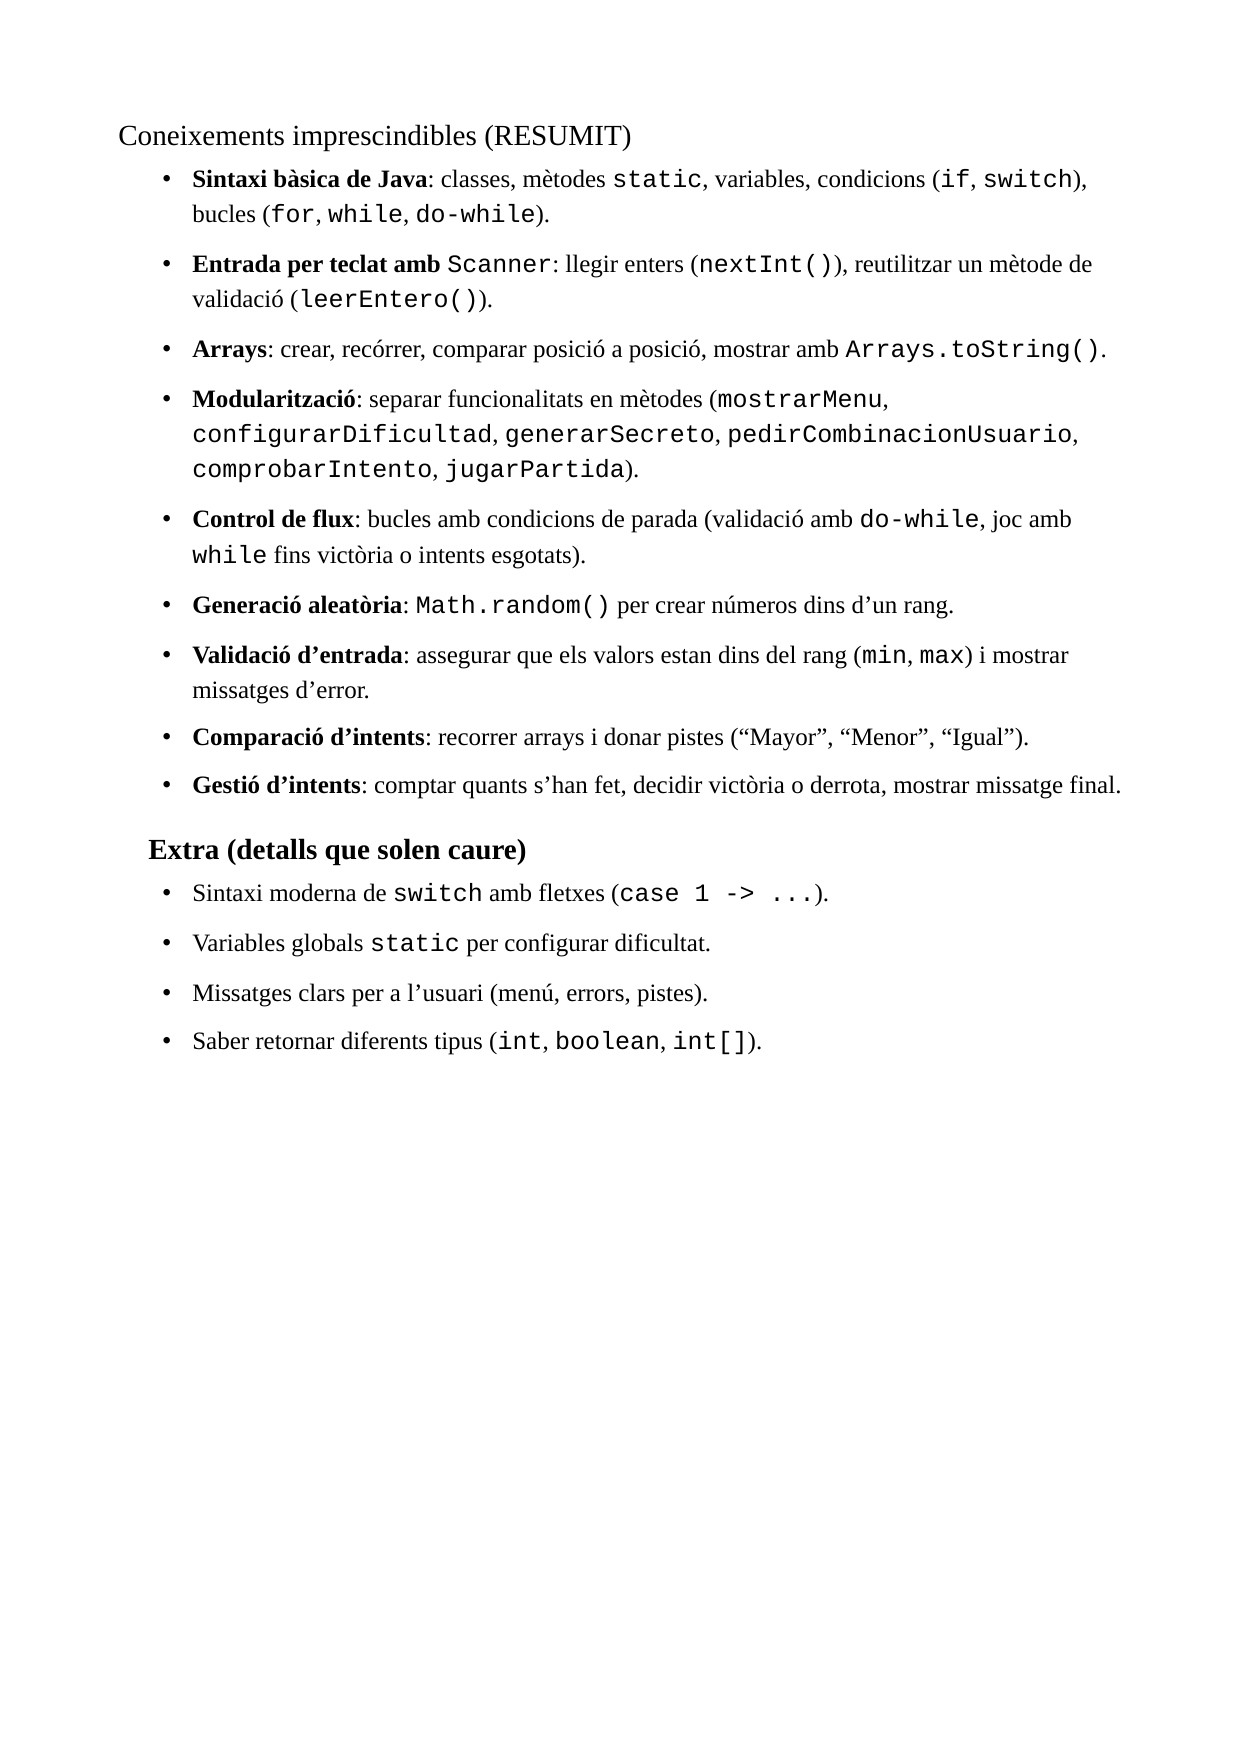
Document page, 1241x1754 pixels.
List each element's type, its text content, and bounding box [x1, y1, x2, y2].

list Saber retornar diferents tipus (int, boolean, int[]). [162, 1026, 1122, 1057]
list Gestió d’intents: comptar quants s’han fet, decidir victòria o derrota, mostrar missatge final. [162, 770, 1122, 799]
list Validació d’entrada: assegurar que els valors estan dins del rang (min, max) i mostrar missatges d’error. [162, 640, 1122, 703]
list Variables globals static per configurar dificultat. [162, 928, 1122, 959]
list Missatges clars per a l’usuari (menú, errors, pistes). [162, 978, 1122, 1007]
list Arrays: crear, recórrer, comparar posició a posició, mostrar amb Arrays.toString(). [162, 334, 1122, 365]
list Sintaxi bàsica de Java: classes, mètodes static, variables, condicions (if, switch), bucles (for, while, do-while). [162, 164, 1122, 230]
subtitle Coneixements imprescindibles (RESUMIT) [118, 118, 1122, 152]
list Comparació d’intents: recorrer arrays i donar pistes (“Mayor”, “Menor”, “Igual”). [162, 722, 1122, 751]
list Entrada per teclat amb Scanner: llegir enters (nextInt()), reutilitzar un mètode de validació (leerEntero()). [162, 249, 1122, 315]
list Generació aleatòria: Math.random() per crear números dins d’un rang. [162, 590, 1122, 621]
list Sintaxi moderna de switch amb fletxes (case 1 -> ...). [162, 878, 1122, 909]
subtitle 🔹 Extra (detalls que solen caure) [118, 832, 1122, 866]
list Control de flux: bucles amb condicions de parada (validació amb do-while, joc amb while fins victòria o intents esgotats). [162, 504, 1122, 571]
list Modularització: separar funcionalitats en mètodes (mostrarMenu, configurarDificultad, generarSecreto, pedirCombinacionUsuario, comprobarIntento, jugarPartida). [162, 384, 1122, 485]
